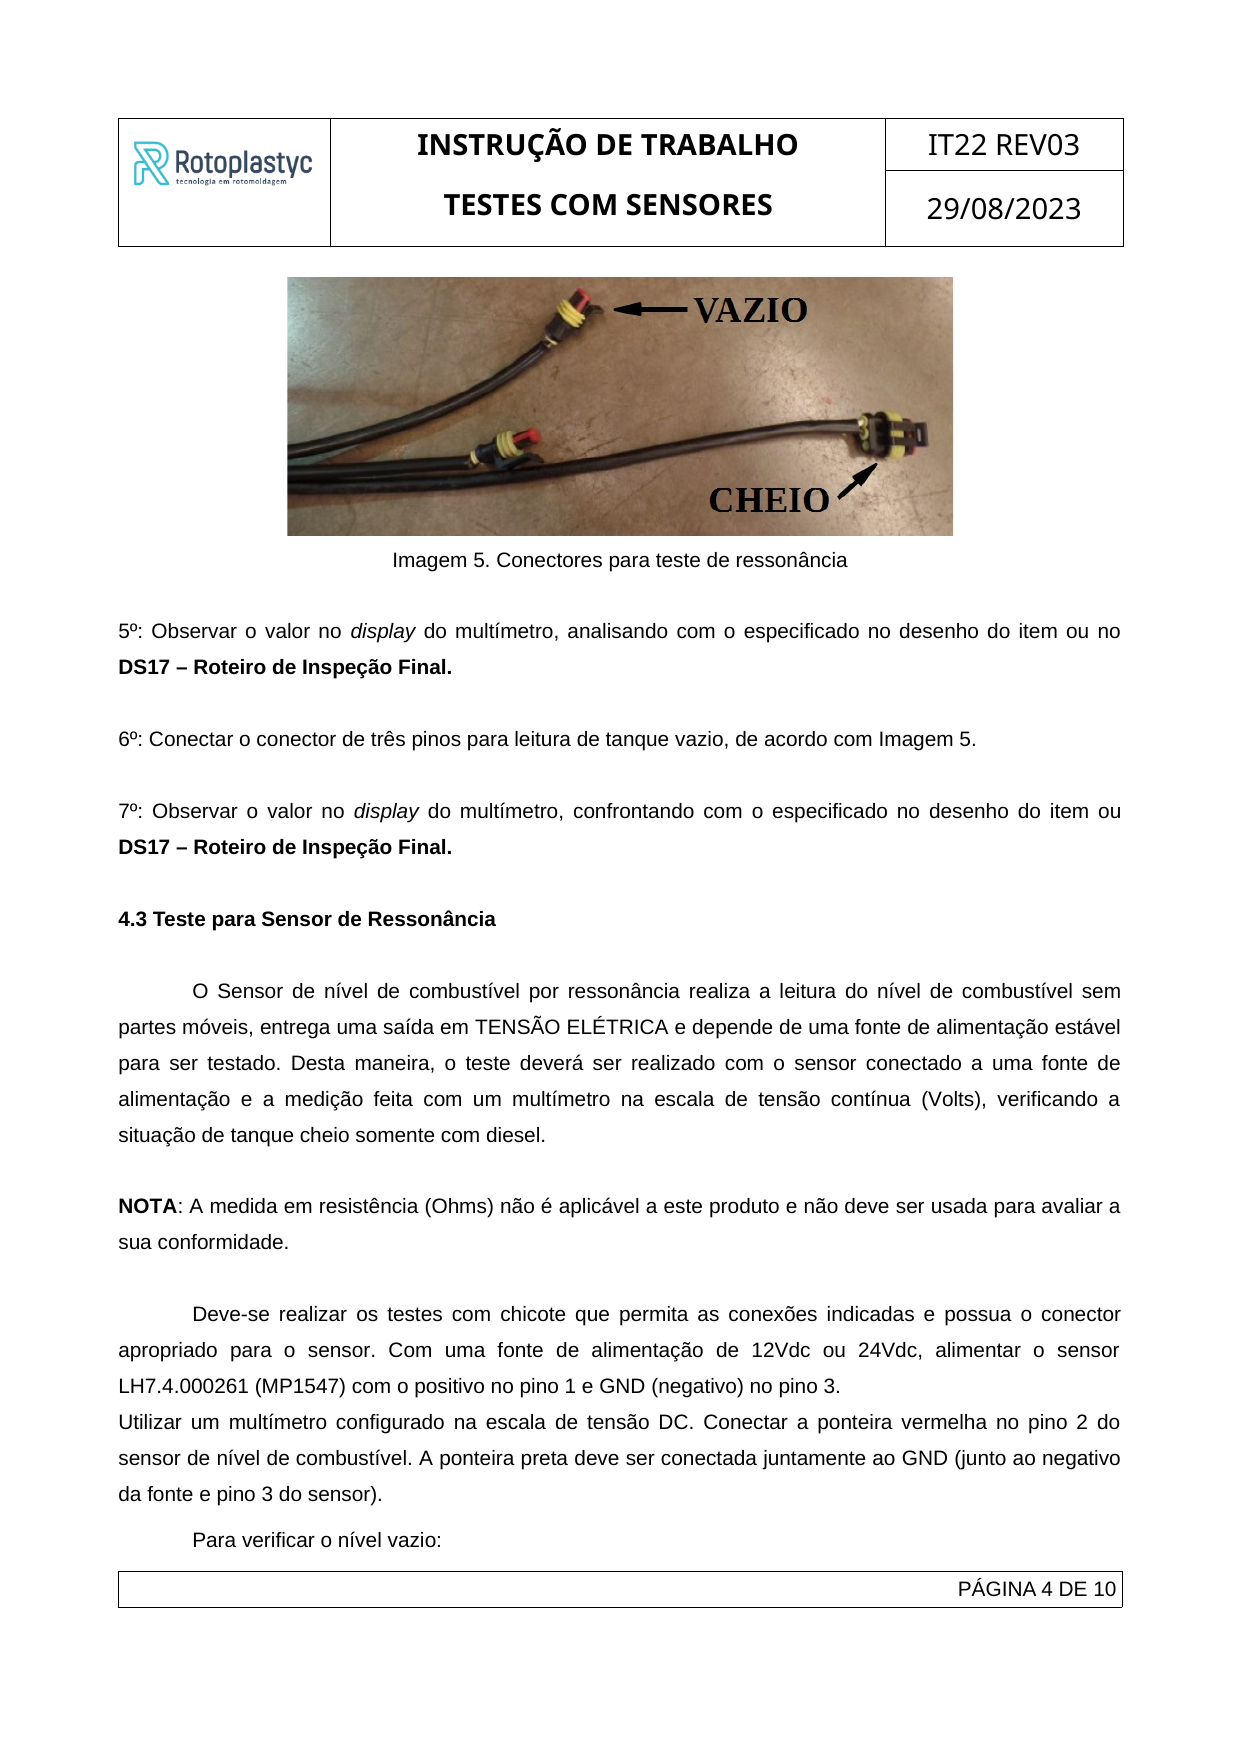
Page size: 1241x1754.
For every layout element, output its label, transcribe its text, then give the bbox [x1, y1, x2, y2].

text 5º: Observar o valor no display do multímetro, analisando com o especificado no desenho do item ou no DS17 – Roteiro de Inspeção Final. [118, 619, 1122, 679]
text O Sensor de nível de combustível por ressonância realiza a leitura do nível de combustível sem partes móveis, entrega uma saída em TENSÃO ELÉTRICA e depende de uma fonte de alimentação estável para ser testado. Desta maneira, o teste deverá ser realizado com o sensor conectado a uma fonte de alimentação e a medição feita com um multímetro na escala de tensão contínua (Volts), verificando a situação de tanque cheio somente com diesel. [118, 979, 1122, 1146]
text Utilizar um multímetro configurado na escala de tensão DC. Conectar a ponteira vermelha no pino 2 do sensor de nível de combustível. A ponteira preta deve ser conectada juntamente ao GND (junto ao negativo da fonte e pino 3 do sensor). [118, 1410, 1122, 1506]
text 7º: Observar o valor no display do multímetro, confrontando com o especificado no desenho do item ou DS17 – Roteiro de Inspeção Final. [118, 799, 1122, 859]
text NOTA: A medida em resistência (Ohms) não é aplicável a este produto e não deve ser usada para avaliar a sua conformidade. [118, 1194, 1122, 1254]
text Imagem 5. Conectores para teste de ressonância [118, 275, 1122, 571]
text Deve-se realizar os testes com chicote que permita as conexões indicadas e possua o conector apropriado para o sensor. Com uma fonte de alimentação de 12Vdc ou 24Vdc, alimentar o sensor LH7.4.000261 (MP1547) com o positivo no pino 1 e GND (negativo) no pino 3. [118, 1302, 1122, 1398]
text 4.3 Teste para Sensor de Ressonância [118, 907, 1122, 931]
text 6º: Conectar o conector de três pinos para leitura de tanque vazio, de acordo com Imagem 5. [118, 727, 1122, 751]
text Para verificar o nível vazio: [118, 1528, 1122, 1552]
